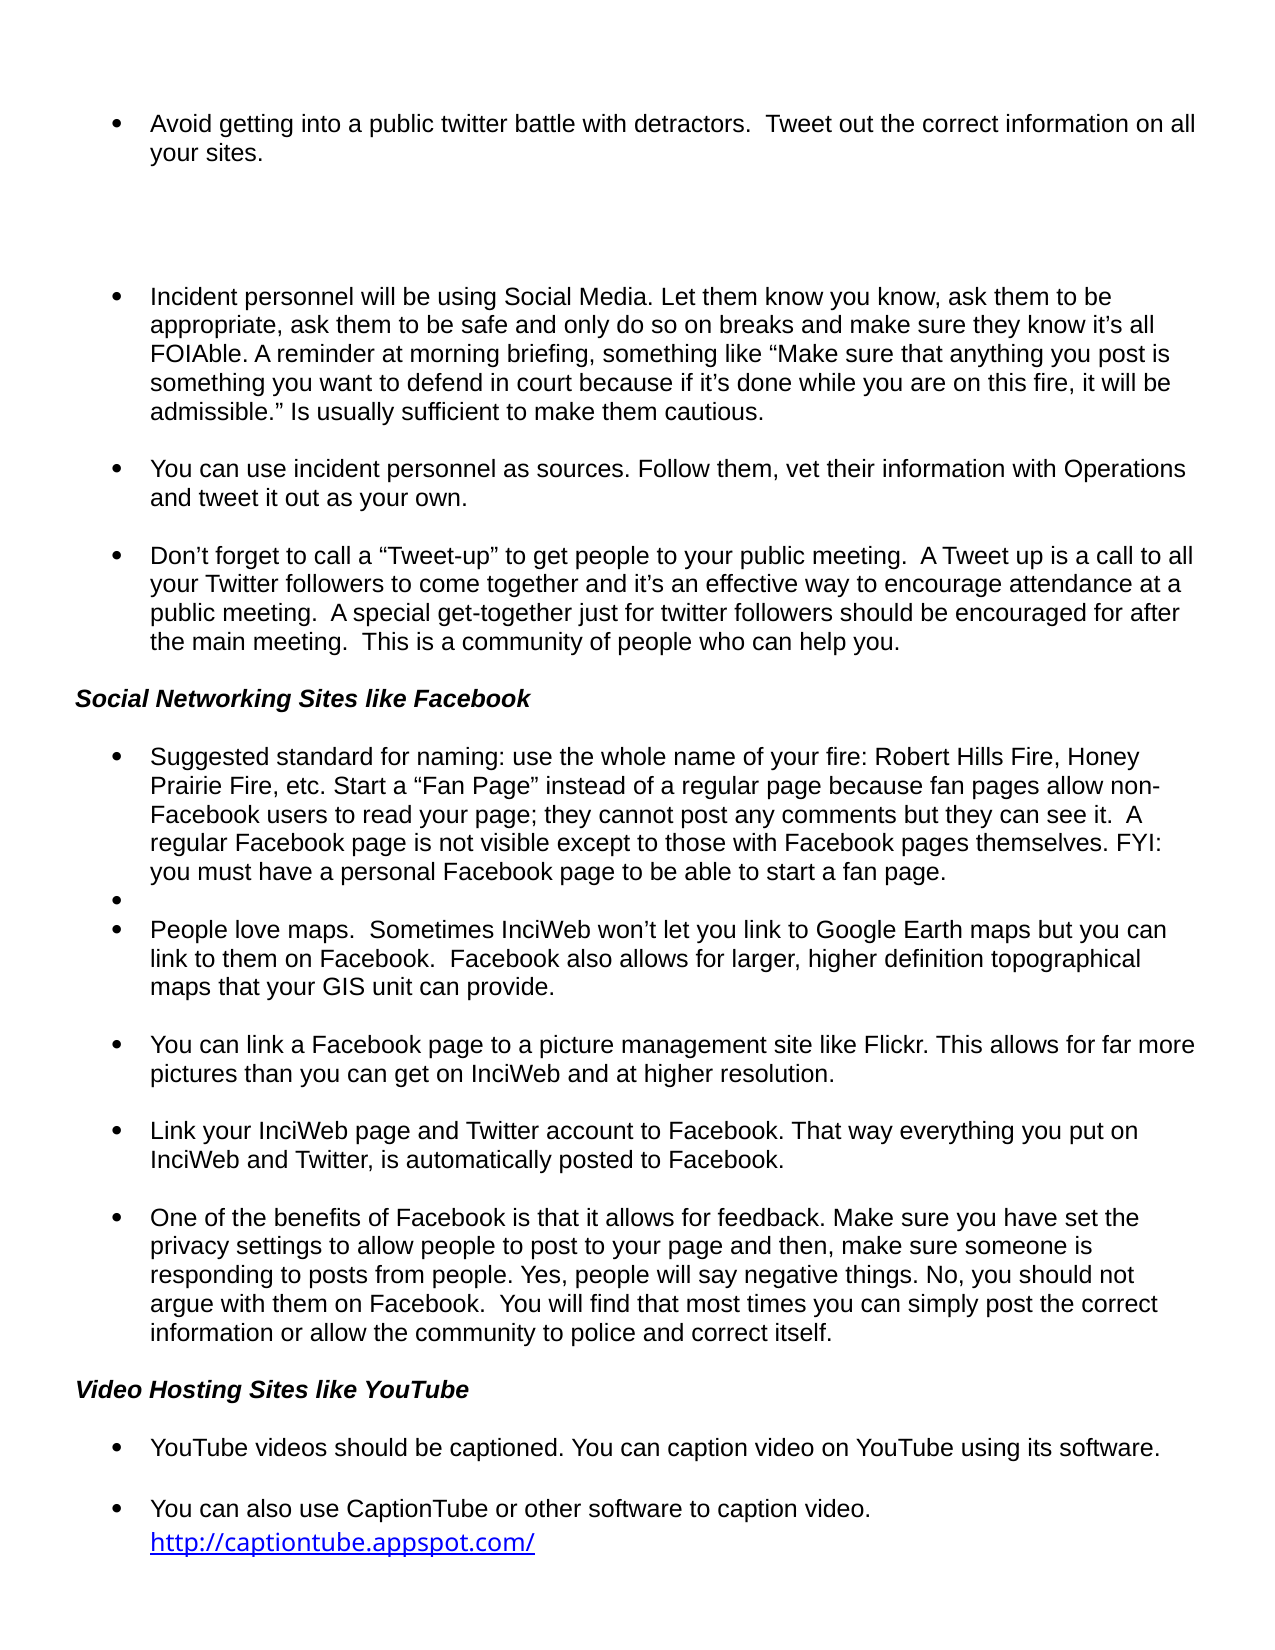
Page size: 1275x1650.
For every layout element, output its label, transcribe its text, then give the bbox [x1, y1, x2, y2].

list You can use incident personnel as sources. Follow them, vet their information with Operations and tweet it out as your own. [112, 454, 1200, 512]
list Incident personnel will be using Social Media. Let them know you know, ask them to be appropriate, ask them to be safe and only do so on breaks and make sure they know it’s all FOIAble. A reminder at morning briefing, something like “Make sure that anything you post is something you want to defend in court because if it’s done while you are on this fire, it will be admissible.” Is usually sufficient to make them cautious. [112, 282, 1200, 426]
list You can also use CaptionTube or other software to caption video. http://captiontube.appspot.com/ [112, 1490, 1200, 1558]
text Video Hosting Sites like YouTube [75, 1375, 1200, 1404]
list One of the benefits of Facebook is that it allows for feedback. Make sure you have set the privacy settings to allow people to post to your page and then, make sure someone is responding to posts from people. Yes, people will say negative things. No, you should not argue with them on Facebook. You will find that most times you can simply post the correct information or allow the community to police and correct itself. [112, 1202, 1200, 1346]
list Link your InciWeb page and Twitter account to Facebook. That way everything you put on InciWeb and Twitter, is automatically posted to Facebook. [112, 1116, 1200, 1174]
text Social Networking Sites like Facebook [75, 684, 1200, 713]
list Avoid getting into a public twitter battle with detractors. Tweet out the correct information on all your sites. [112, 109, 1200, 167]
list Don’t forget to call a “Tweet-up” to get people to your public meeting. A Tweet up is a call to all your Twitter followers to come together and it’s an effective way to encourage attendance at a public meeting. A special get-together just for twitter followers should be encouraged for after the main meeting. This is a community of people who can help you. [112, 541, 1200, 656]
list Suggested standard for naming: use the whole name of your fire: Robert Hills Fire, Honey Prairie Fire, etc. Start a “Fan Page” instead of a regular page because fan pages allow non-Facebook users to read your page; they cannot post any comments but they can see it. A regular Facebook page is not visible except to those with Facebook pages themselves. FYI: you must have a personal Facebook page to be able to start a fan page. [112, 742, 1200, 886]
list You can link a Facebook page to a picture management site like Flickr. This allows for far more pictures than you can get on InciWeb and at higher resolution. [112, 1030, 1200, 1087]
list YouTube videos should be captioned. You can caption video on YouTube using its software. [112, 1433, 1200, 1461]
list People love maps. Sometimes InciWeb won’t let you link to Google Earth maps but you can link to them on Facebook. Facebook also allows for larger, higher definition topographical maps that your GIS unit can provide. [112, 915, 1200, 1001]
